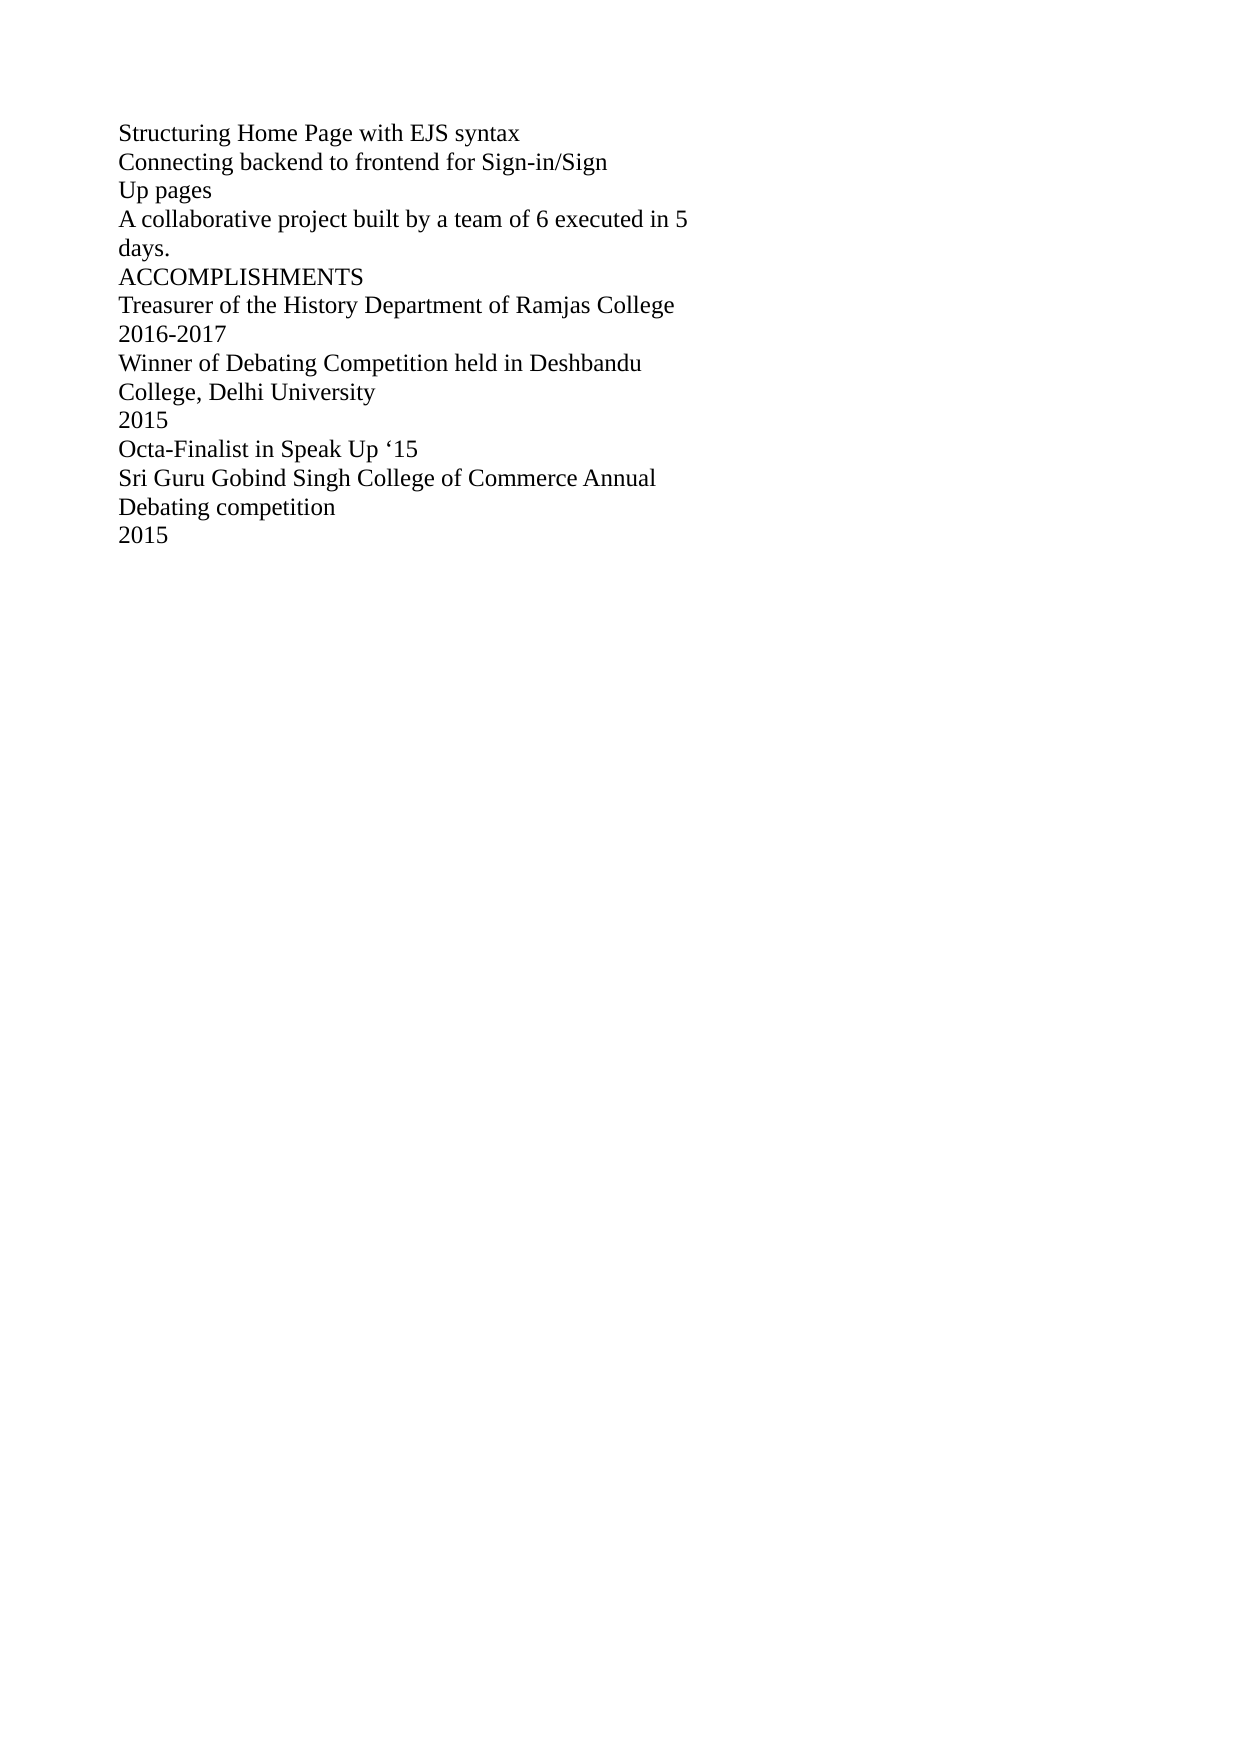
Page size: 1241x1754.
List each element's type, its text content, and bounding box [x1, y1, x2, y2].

text A collaborative project built by a team of 6 executed in 5 [118, 204, 1122, 233]
text Structuring Home Page with EJS syntax [118, 118, 1122, 147]
text Connecting backend to frontend for Sign-in/Sign [118, 147, 1122, 176]
text Treasurer of the History Department of Ramjas College [118, 291, 1122, 319]
text days. [118, 233, 1122, 262]
text Up pages [118, 176, 1122, 204]
text Debating competition [118, 492, 1122, 521]
text 2015 [118, 406, 1122, 434]
text ACCOMPLISHMENTS [118, 262, 1122, 291]
text Winner of Debating Competition held in Deshbandu [118, 348, 1122, 377]
text Octa-Finalist in Speak Up ‘15 [118, 434, 1122, 463]
text 2016-2017 [118, 319, 1122, 348]
text Sri Guru Gobind Singh College of Commerce Annual [118, 463, 1122, 492]
text College, Delhi University [118, 377, 1122, 406]
text 2015 [118, 521, 1122, 549]
